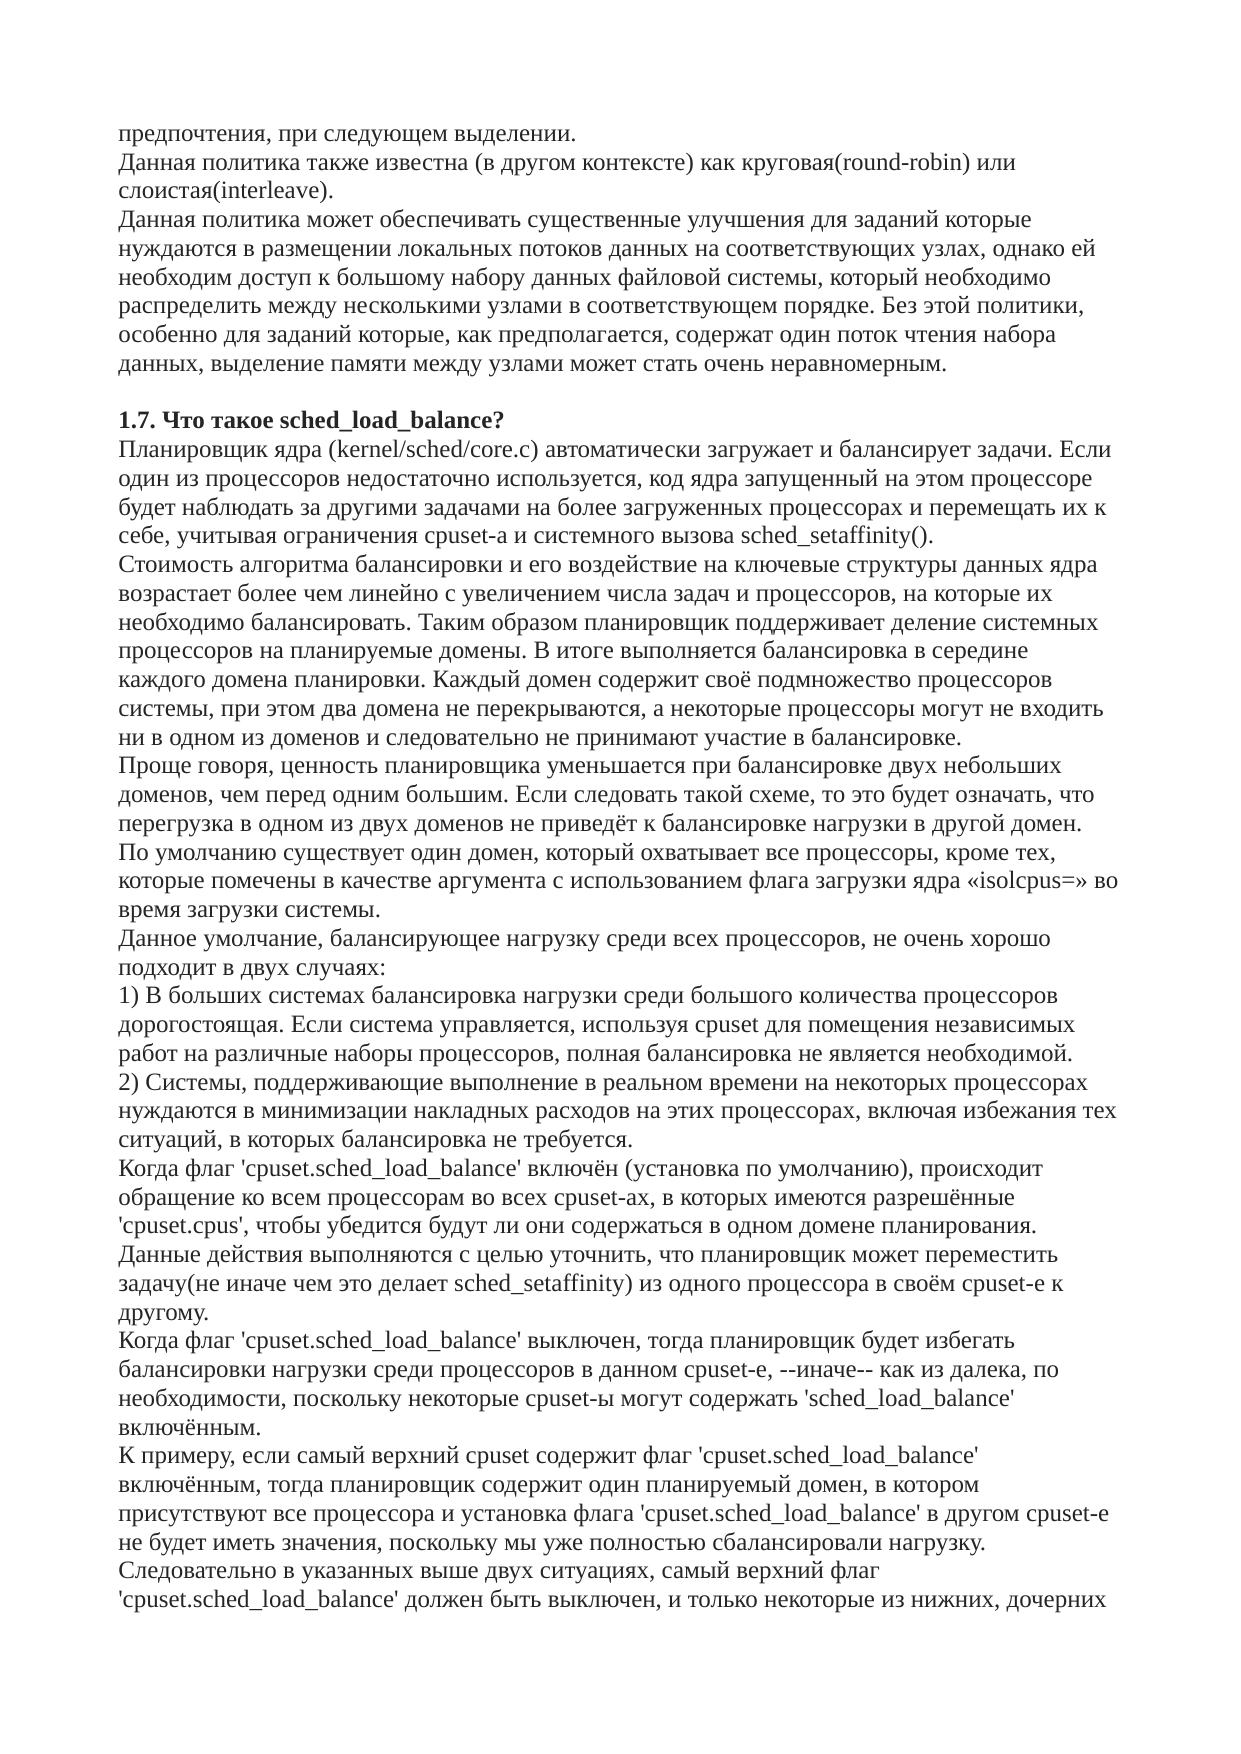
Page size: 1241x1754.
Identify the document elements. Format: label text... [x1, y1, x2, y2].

text Данная политика также известна (в другом контексте) как круговая(round-robin) или слоистая(interleave). [118, 147, 1122, 204]
text 1.7. Что такое sched_load_balance? [118, 406, 1122, 434]
text К примеру, если самый верхний cpuset содержит флаг 'cpuset.sched_load_balance' включённым, тогда планировщик содержит один планируемый домен, в котором присутствуют все процессора и установка флага 'cpuset.sched_load_balance' в другом cpuset-е не будет иметь значения, поскольку мы уже полностью сбалансировали нагрузку. [118, 1441, 1122, 1556]
text Данное умолчание, балансирующее нагрузку среди всех процессоров, не очень хорошо подходит в двух случаях: [118, 923, 1122, 981]
text Проще говоря, ценность планировщика уменьшается при балансировке двух небольших доменов, чем перед одним большим. Если следовать такой схеме, то это будет означать, что перегрузка в одном из двух доменов не приведёт к балансировке нагрузки в другой домен. [118, 751, 1122, 837]
text Планировщик ядра (kernel/sched/core.c) автоматически загружает и балансирует задачи. Если один из процессоров недостаточно используется, код ядра запущенный на этом процессоре будет наблюдать за другими задачами на более загруженных процессорах и перемещать их к себе, учитывая ограничения cpuset-а и системного вызова sched_setaffinity(). [118, 434, 1122, 549]
text предпочтения, при следующем выделении. [118, 118, 1122, 147]
text Стоимость алгоритма балансировки и его воздействие на ключевые структуры данных ядра возрастает более чем линейно с увеличением числа задач и процессоров, на которые их необходимо балансировать. Таким образом планировщик поддерживает деление системных процессоров на планируемые домены. В итоге выполняется балансировка в середине каждого домена планировки. Каждый домен содержит своё подмножество процессоров системы, при этом два домена не перекрываются, а некоторые процессоры могут не входить ни в одном из доменов и следовательно не принимают участие в балансировке. [118, 549, 1122, 751]
text 2) Системы, поддерживающие выполнение в реальном времени на некоторых процессорах нуждаются в минимизации накладных расходов на этих процессорах, включая избежания тех ситуаций, в которых балансировка не требуется. [118, 1067, 1122, 1153]
text По умолчанию существует один домен, который охватывает все процессоры, кроме тех, которые помечены в качестве аргумента с использованием флага загрузки ядра «isolcpus=» во время загрузки системы. [118, 837, 1122, 923]
text Когда флаг 'cpuset.sched_load_balance' включён (установка по умолчанию), происходит обращение ко всем процессорам во всех cpuset-ах, в которых имеются разрешённые 'cpuset.cpus', чтобы убедится будут ли они содержаться в одном домене планирования. Данные действия выполняются с целью уточнить, что планировщик может переместить задачу(не иначе чем это делает sched_setaffinity) из одного процессора в своём cpuset-е к другому. [118, 1153, 1122, 1326]
text 1) В больших системах балансировка нагрузки среди большого количества процессоров дорогостоящая. Если система управляется, используя cpuset для помещения независимых работ на различные наборы процессоров, полная балансировка не является необходимой. [118, 981, 1122, 1067]
text Следовательно в указанных выше двух ситуациях, самый верхний флаг 'cpuset.sched_load_balance' должен быть выключен, и только некоторые из нижних, дочерних [118, 1556, 1122, 1613]
text Когда флаг 'cpuset.sched_load_balance' выключен, тогда планировщик будет избегать балансировки нагрузки среди процессоров в данном cpuset-е, --иначе-- как из далека, по необходимости, поскольку некоторые cpuset-ы могут содержать 'sched_load_balance' включённым. [118, 1326, 1122, 1441]
text Данная политика может обеспечивать существенные улучшения для заданий которые нуждаются в размещении локальных потоков данных на соответствующих узлах, однако ей необходим доступ к большому набору данных файловой системы, который необходимо распределить между несколькими узлами в соответствующем порядке. Без этой политики, особенно для заданий которые, как предполагается, содержат один поток чтения набора данных, выделение памяти между узлами может стать очень неравномерным. [118, 204, 1122, 377]
